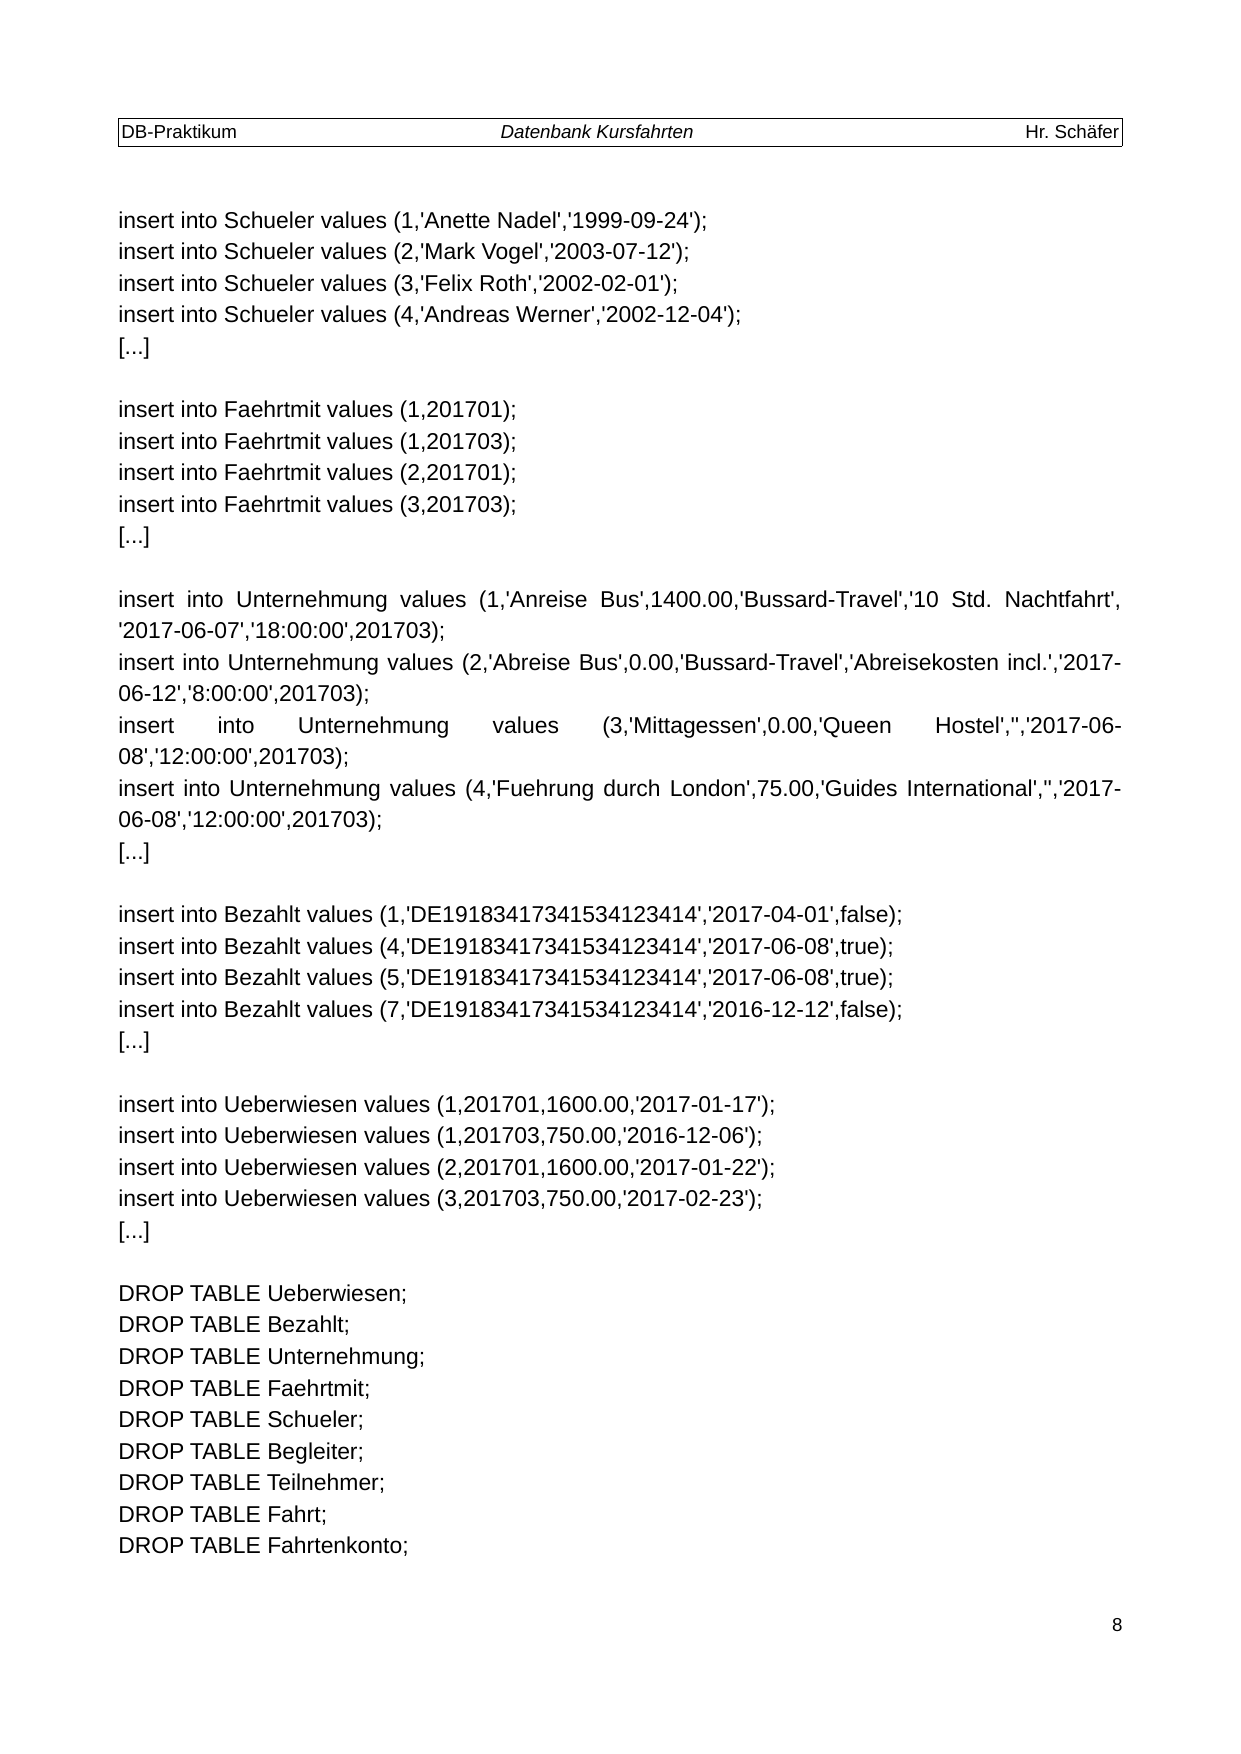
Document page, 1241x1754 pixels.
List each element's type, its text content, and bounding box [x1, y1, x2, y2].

text [...] [118, 1027, 1122, 1054]
text insert into Schueler values (1,'Anette Nadel','1999-09-24'); [118, 207, 1122, 233]
text insert into Ueberwiesen values (2,201701,1600.00,'2017-01-22'); [118, 1154, 1122, 1180]
text insert into Schueler values (2,'Mark Vogel','2003-07-12'); [118, 238, 1122, 265]
text insert into Unternehmung values (3,'Mittagessen',0.00,'Queen Hostel','','2017-06-08','12:00:00',201703); [118, 712, 1122, 770]
text insert into Schueler values (3,'Felix Roth','2002-02-01'); [118, 270, 1122, 296]
text insert into Ueberwiesen values (1,201703,750.00,'2016-12-06'); [118, 1122, 1122, 1148]
text DROP TABLE Ueberwiesen; [118, 1280, 1122, 1306]
text insert into Bezahlt values (7,'DE19183417341534123414','2016-12-12',false); [118, 996, 1122, 1022]
text [...] [118, 333, 1122, 359]
text [...] [118, 838, 1122, 864]
text insert into Ueberwiesen values (3,201703,750.00,'2017-02-23'); [118, 1185, 1122, 1212]
text insert into Faehrtmit values (1,201703); [118, 428, 1122, 454]
text insert into Faehrtmit values (3,201703); [118, 491, 1122, 517]
text DROP TABLE Unternehmung; [118, 1343, 1122, 1369]
text [...] [118, 522, 1122, 549]
text DROP TABLE Begleiter; [118, 1438, 1122, 1464]
text DROP TABLE Schueler; [118, 1406, 1122, 1432]
text insert into Bezahlt values (4,'DE19183417341534123414','2017-06-08',true); [118, 933, 1122, 959]
text insert into Schueler values (4,'Andreas Werner','2002-12-04'); [118, 301, 1122, 328]
text insert into Unternehmung values (1,'Anreise Bus',1400.00,'Bussard-Travel','10 Std. Nachtfahrt', '2017-06-07','18:00:00',201703); [118, 586, 1122, 643]
text insert into Ueberwiesen values (1,201701,1600.00,'2017-01-17'); [118, 1091, 1122, 1117]
text DROP TABLE Fahrt; [118, 1501, 1122, 1527]
text DROP TABLE Teilnehmer; [118, 1469, 1122, 1496]
text insert into Unternehmung values (2,'Abreise Bus',0.00,'Bussard-Travel','Abreisekosten incl.','2017-06-12','8:00:00',201703); [118, 649, 1122, 707]
text DROP TABLE Faehrtmit; [118, 1374, 1122, 1401]
text insert into Bezahlt values (5,'DE19183417341534123414','2017-06-08',true); [118, 964, 1122, 991]
text DROP TABLE Bezahlt; [118, 1311, 1122, 1338]
text insert into Unternehmung values (4,'Fuehrung durch London',75.00,'Guides International','','2017-06-08','12:00:00',201703); [118, 775, 1122, 833]
text DROP TABLE Fahrtenkonto; [118, 1532, 1122, 1559]
text insert into Faehrtmit values (2,201701); [118, 459, 1122, 486]
text [...] [118, 1217, 1122, 1243]
text insert into Faehrtmit values (1,201701); [118, 396, 1122, 422]
text insert into Bezahlt values (1,'DE19183417341534123414','2017-04-01',false); [118, 901, 1122, 927]
